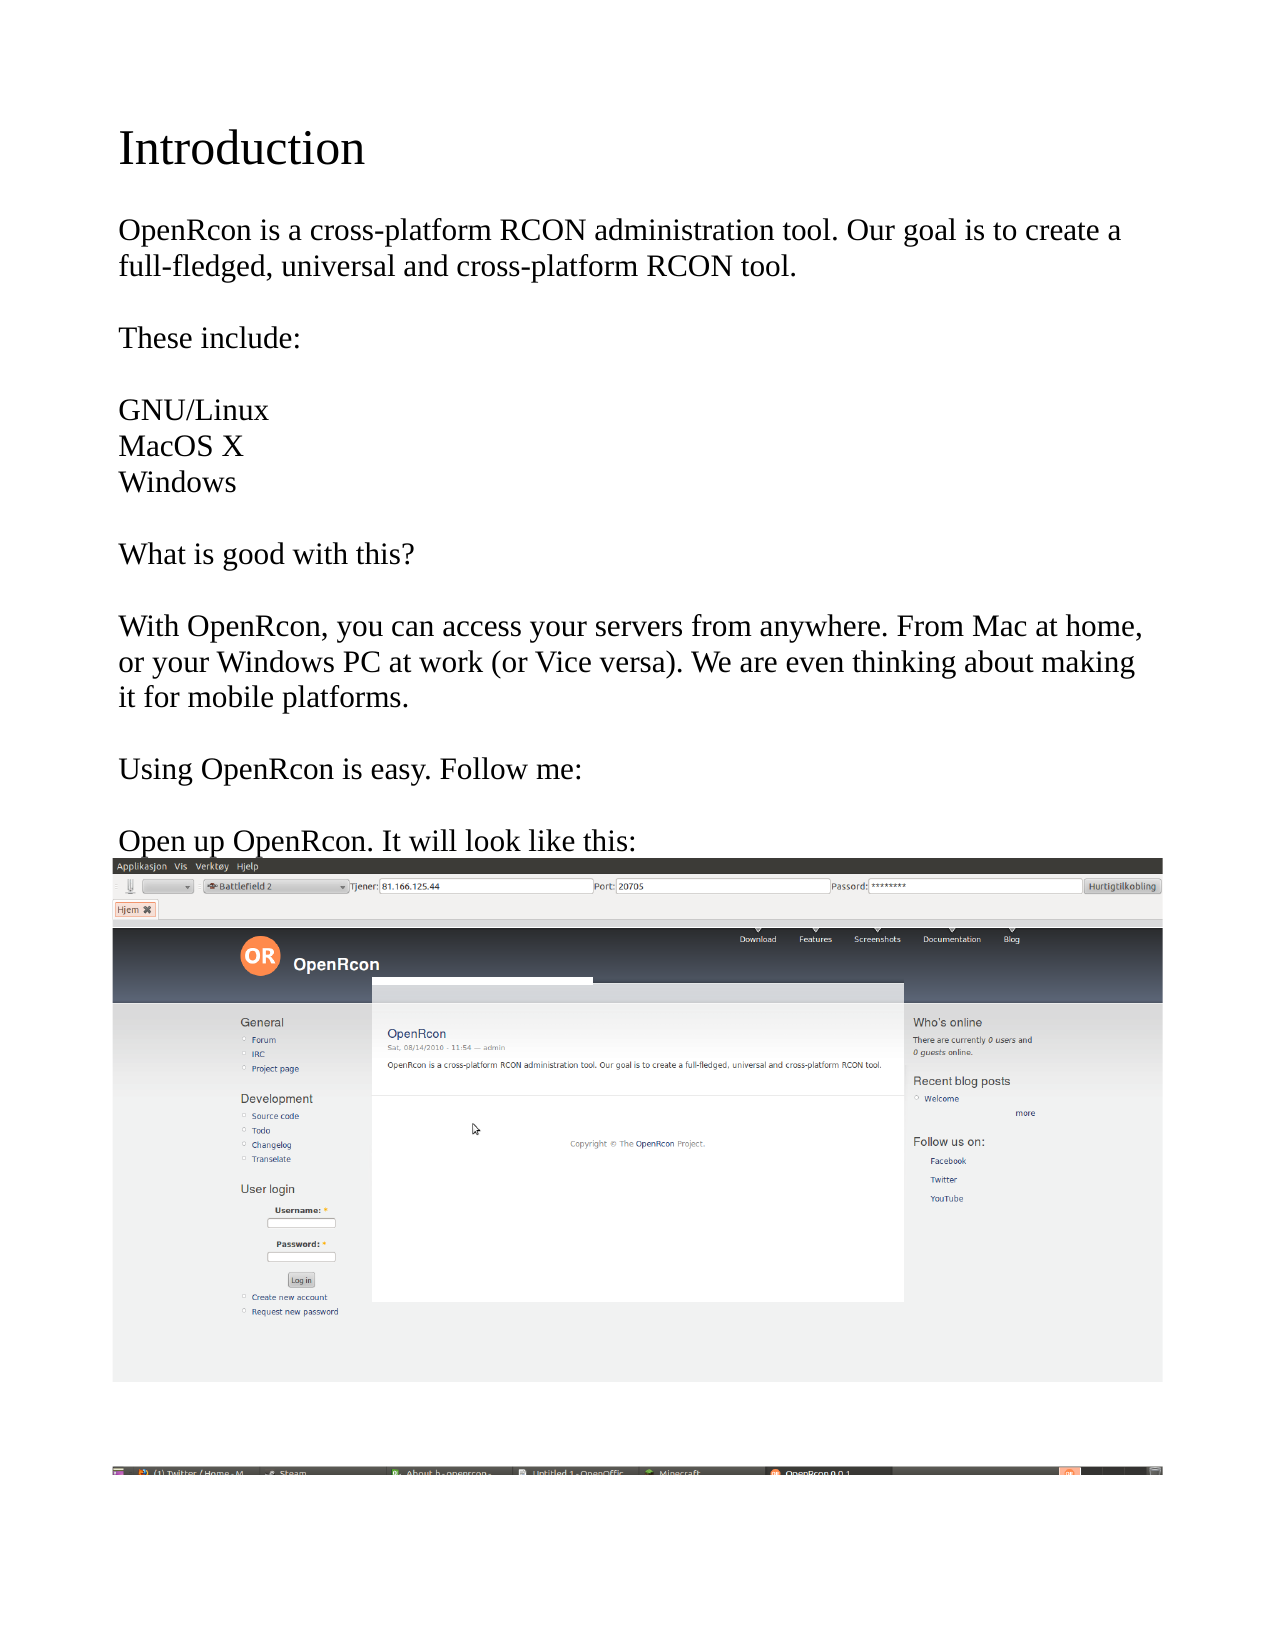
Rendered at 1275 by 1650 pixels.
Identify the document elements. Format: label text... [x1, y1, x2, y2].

text MacOS X [118, 427, 1157, 463]
text OpenRcon is a cross-platform RCON administration tool. Our goal is to create a full-fledged, universal and cross-platform RCON tool. [118, 212, 1157, 283]
text These include: [118, 319, 1157, 355]
text GNU/Linux [118, 391, 1157, 427]
text Using OpenRcon is easy. Follow me: [118, 751, 1157, 787]
text With OpenRcon, you can access your servers from anywhere. From Mac at home, or your Windows PC at work (or Vice versa). We are even thinking about making it for mobile platforms. [118, 607, 1157, 715]
text Windows [118, 463, 1157, 499]
picture [112, 858, 1163, 1475]
text Open up OpenRcon. It will look like this: [118, 822, 1157, 858]
text Introduction [118, 118, 1157, 176]
text What is good with this? [118, 535, 1157, 571]
